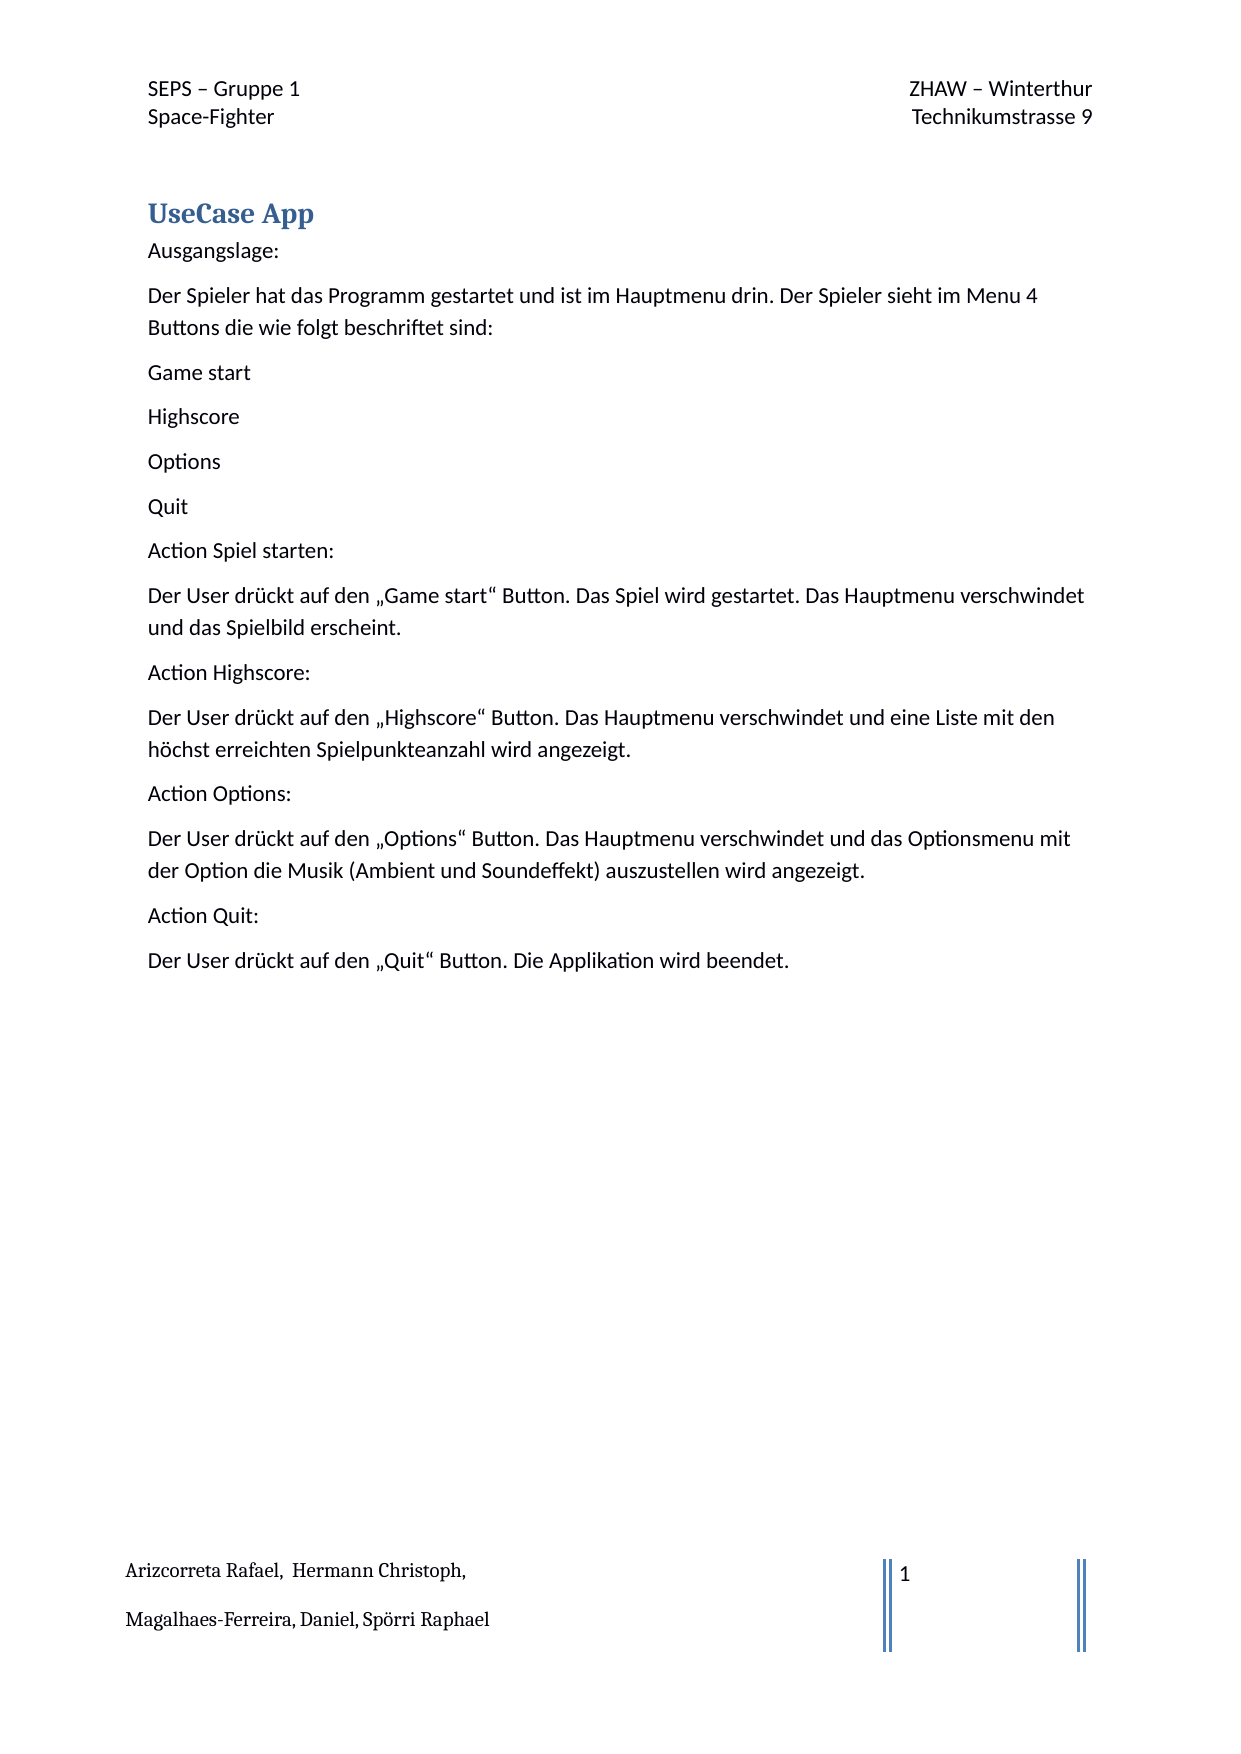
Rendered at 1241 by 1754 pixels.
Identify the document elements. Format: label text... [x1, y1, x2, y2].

text Quit [148, 492, 1093, 520]
text Der User drückt auf den „Game start“ Button. Das Spiel wird gestartet. Das Hauptmenu verschwindet und das Spielbild erscheint. [148, 581, 1093, 641]
text Der User drückt auf den „Highscore“ Button. Das Hauptmenu verschwindet und eine Liste mit den höchst erreichten Spielpunkteanzahl wird angezeigt. [148, 703, 1093, 763]
text Options [148, 447, 1093, 475]
text Ausgangslage: [148, 236, 1093, 264]
text Der Spieler hat das Programm gestartet und ist im Hauptmenu drin. Der Spieler sieht im Menu 4 Buttons die wie folgt beschriftet sind: [148, 281, 1093, 341]
text Der User drückt auf den „Quit“ Button. Die Applikation wird beendet. [148, 946, 1093, 974]
text Game start [148, 358, 1093, 386]
text Highscore [148, 402, 1093, 430]
text Action Spiel starten: [148, 536, 1093, 564]
text Action Highscore: [148, 658, 1093, 686]
text Der User drückt auf den „Options“ Button. Das Hauptmenu verschwindet und das Optionsmenu mit der Option die Musik (Ambient und Soundeffekt) auszustellen wird angezeigt. [148, 824, 1093, 884]
text Action Quit: [148, 901, 1093, 929]
subtitle UseCase App [148, 198, 1093, 231]
text Action Options: [148, 779, 1093, 808]
